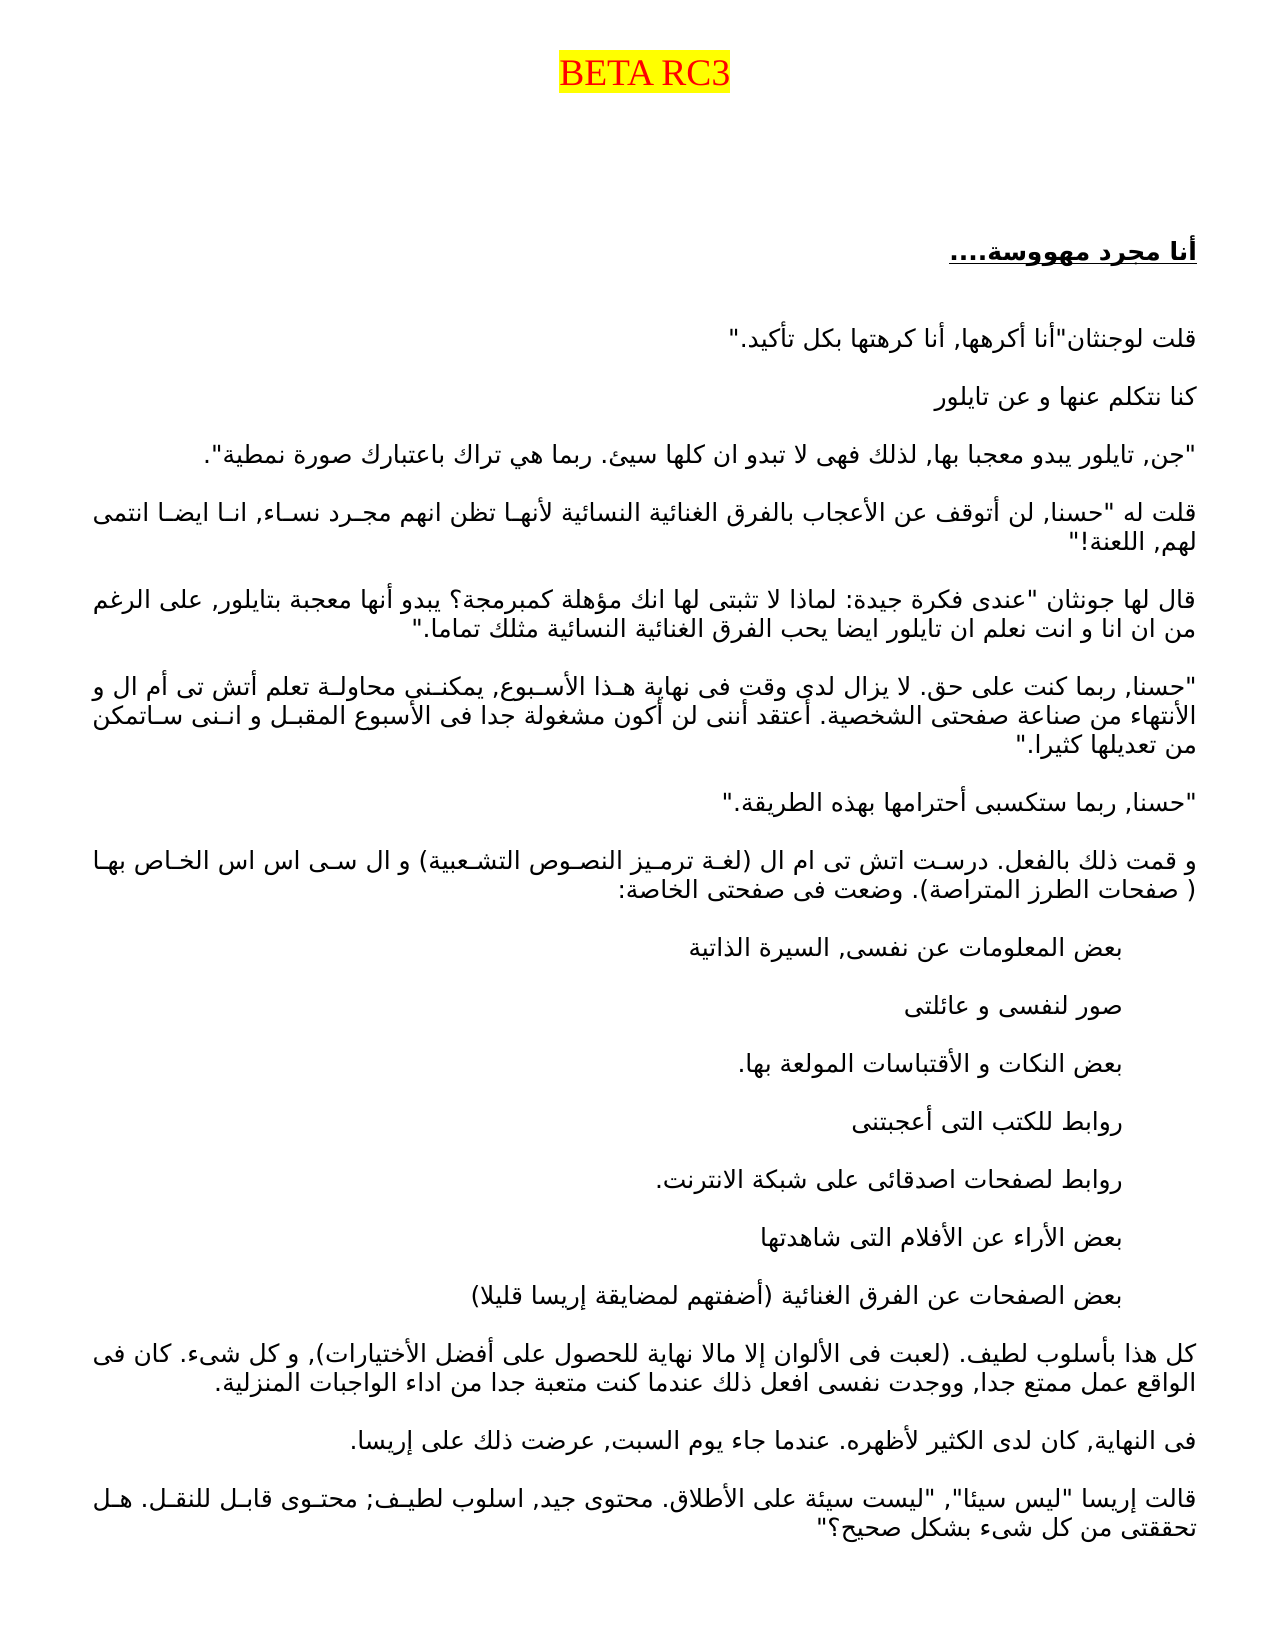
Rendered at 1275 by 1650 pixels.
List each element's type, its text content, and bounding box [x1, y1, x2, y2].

text قال لها جونثان "عندى فكرة جيدة: لماذا لا تثبتى لها انك مؤهلة كمبرمجة؟ يبدو أنها معجبة بتايلور, على الرغم من ان انا و انت نعلم ان تايلور ايضا يحب الفرق الغنائية النسائية مثلك تماما." [92, 585, 1197, 643]
text قلت له "حسنا, لن أتوقف عن الأعجاب بالفرق الغنائية النسائية لأنها تظن انهم مجرد نساء, انا ايضا انتمى لهم, اللعنة!" [92, 498, 1197, 556]
text و قمت ذلك بالفعل. درست اتش تى ام ال (لغة ترميز النصوص التشعبية) و ال سى اس اس الخاص بها ( صفحات الطرز المتراصة). وضعت فى صفحتى الخاصة: [92, 846, 1197, 905]
text روابط للكتب التى أعجبتنى [92, 1107, 1197, 1136]
text أنا مجرد مهووسة.... [92, 238, 1197, 267]
text قلت لوجنثان"أنا أكرهها, أنا كرهتها بكل تأكيد." [92, 324, 1197, 353]
text فى النهاية, كان لدى الكثير لأظهره. عندما جاء يوم السبت, عرضت ذلك على إريسا. [92, 1426, 1197, 1455]
text بعض النكات و الأقتباسات المولعة بها. [92, 1049, 1197, 1078]
text صور لنفسى و عائلتى [92, 991, 1197, 1021]
text قالت إريسا "ليس سيئا", "ليست سيئة على الأطلاق. محتوى جيد, اسلوب لطيف; محتوى قابل للنقل. هل تحققتى من كل شىء بشكل صحيح؟" [92, 1484, 1197, 1542]
text بعض الأراء عن الأفلام التى شاهدتها [92, 1223, 1197, 1252]
text "حسنا, ربما ستكسبى أحترامها بهذه الطريقة." [92, 788, 1197, 818]
text "جن, تايلور يبدو معجبا بها, لذلك فهى لا تبدو ان كلها سيئ. ‫ربما هي تراك باعتبارك صورة نمطية‬". [92, 440, 1197, 469]
text كنا نتكلم عنها و عن تايلور [92, 382, 1197, 411]
text كل هذا بأسلوب لطيف. (لعبت فى الألوان‬ إلا مالا نهاية للحصول على أفضل الأختيارات), و كل شىء. كان فى الواقع عمل ممتع جدا, ووجدت نفسى افعل ذلك عندما كنت متعبة جدا من اداء الواجبات المنزلية. [92, 1339, 1197, 1397]
text بعض المعلومات عن نفسى, السيرة الذاتية [92, 933, 1197, 963]
text روابط لصفحات اصدقائى على شبكة الانترنت. [92, 1165, 1197, 1194]
text "حسنا, ربما كنت على حق. لا يزال لدى وقت فى نهاية هذا الأسبوع, يمكننى محاولة تعلم أتش تى أم ال و الأنتهاء من صناعة صفحتى الشخصية. أعتقد أننى لن أكون مشغولة جدا فى الأسبوع المقبل و اننى ساتمكن من تعديلها كثيرا." [92, 672, 1197, 760]
text بعض الصفحات عن الفرق الغنائية (أضفتهم لمضايقة إريسا قليلا) [92, 1281, 1197, 1310]
